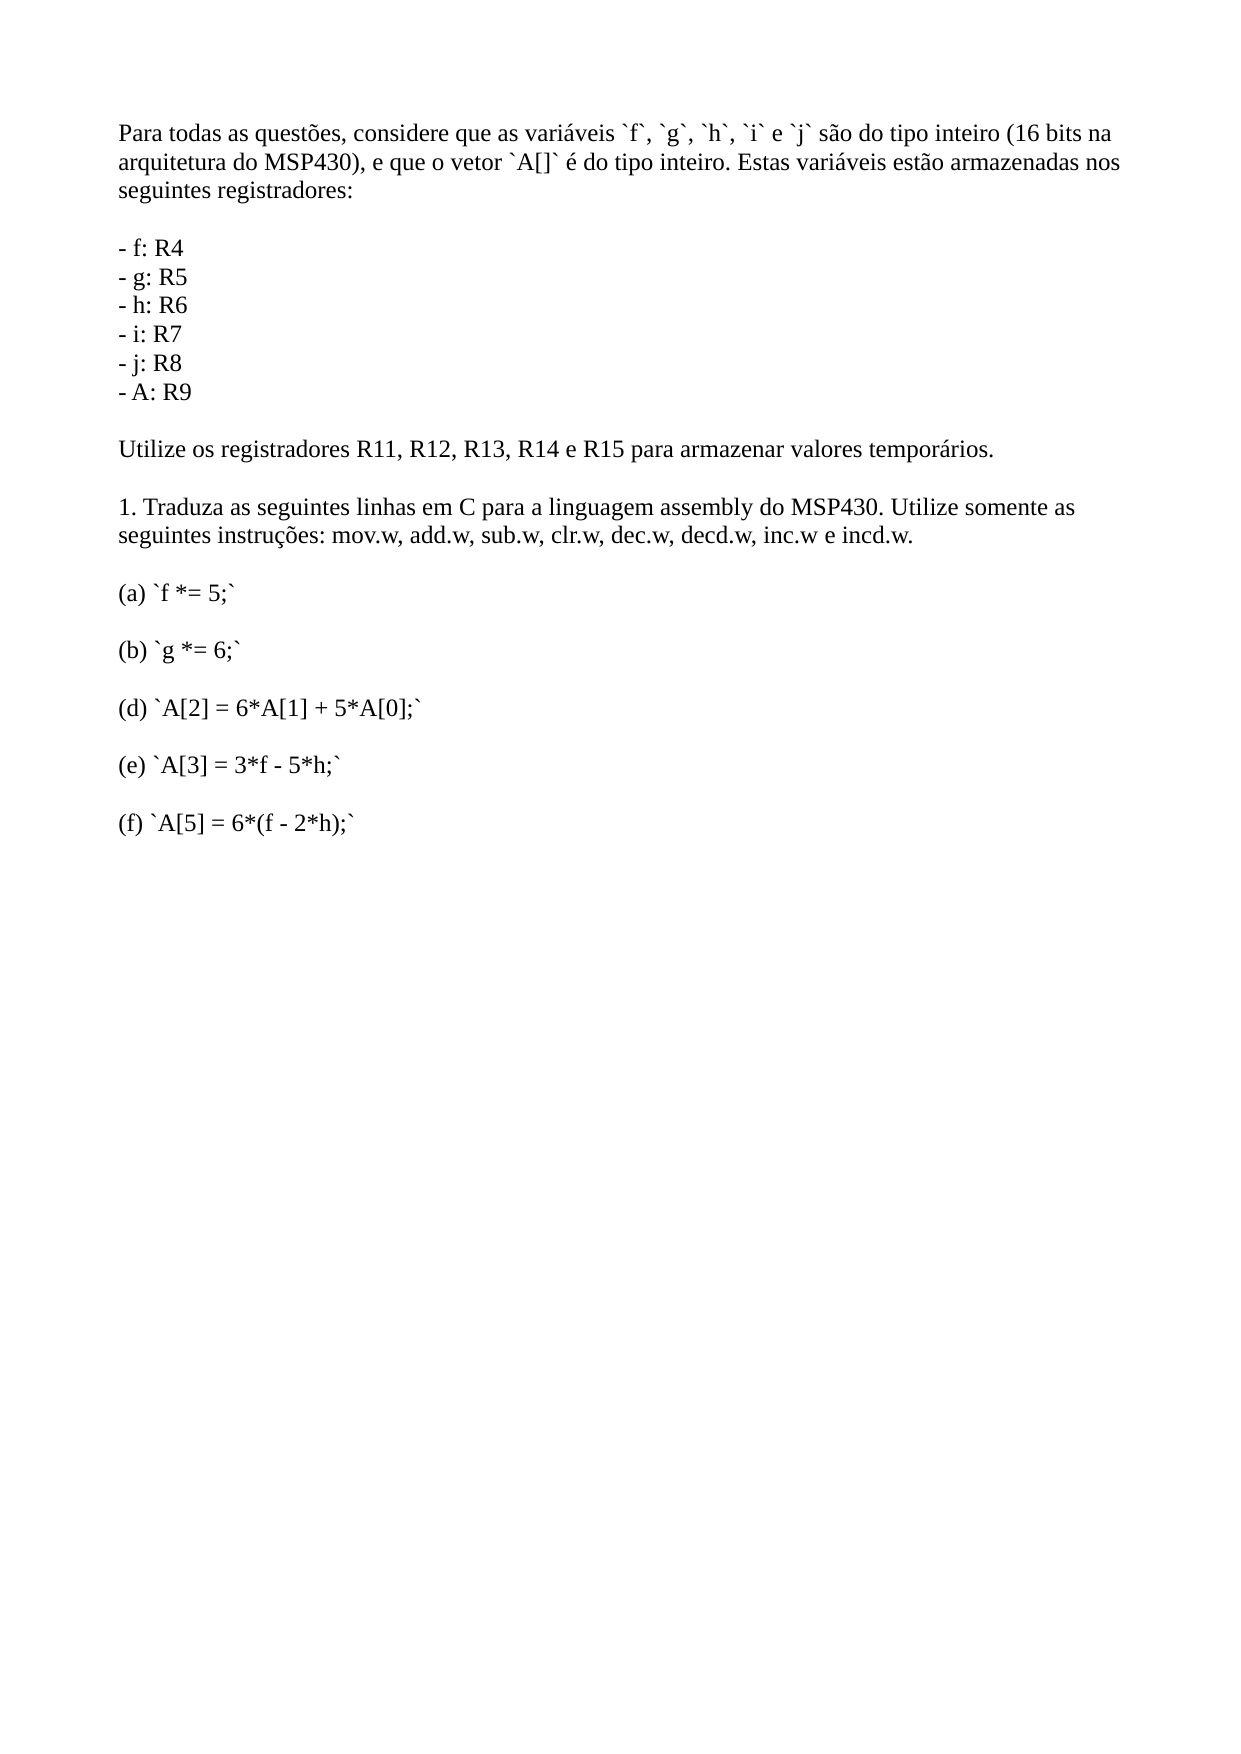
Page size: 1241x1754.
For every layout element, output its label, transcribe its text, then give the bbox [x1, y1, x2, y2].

text - h: R6 [118, 291, 1122, 319]
text (a) `f *= 5;` [118, 578, 1122, 607]
text - i: R7 [118, 319, 1122, 348]
text (e) `A[3] = 3*f - 5*h;` [118, 751, 1122, 779]
text (b) `g *= 6;` [118, 636, 1122, 664]
text Utilize os registradores R11, R12, R13, R14 e R15 para armazenar valores temporários. [118, 434, 1122, 463]
text - A: R9 [118, 377, 1122, 406]
text (f) `A[5] = 6*(f - 2*h);` [118, 808, 1122, 837]
text - f: R4 [118, 233, 1122, 262]
text Para todas as questões, considere que as variáveis `f`, `g`, `h`, `i` e `j` são do tipo inteiro (16 bits na arquitetura do MSP430), e que o vetor `A[]` é do tipo inteiro. Estas variáveis estão armazenadas nos seguintes registradores: [118, 118, 1122, 204]
text 1. Traduza as seguintes linhas em C para a linguagem assembly do MSP430. Utilize somente as seguintes instruções: mov.w, add.w, sub.w, clr.w, dec.w, decd.w, inc.w e incd.w. [118, 492, 1122, 549]
text - g: R5 [118, 262, 1122, 291]
text (d) `A[2] = 6*A[1] + 5*A[0];` [118, 693, 1122, 722]
text - j: R8 [118, 348, 1122, 377]
